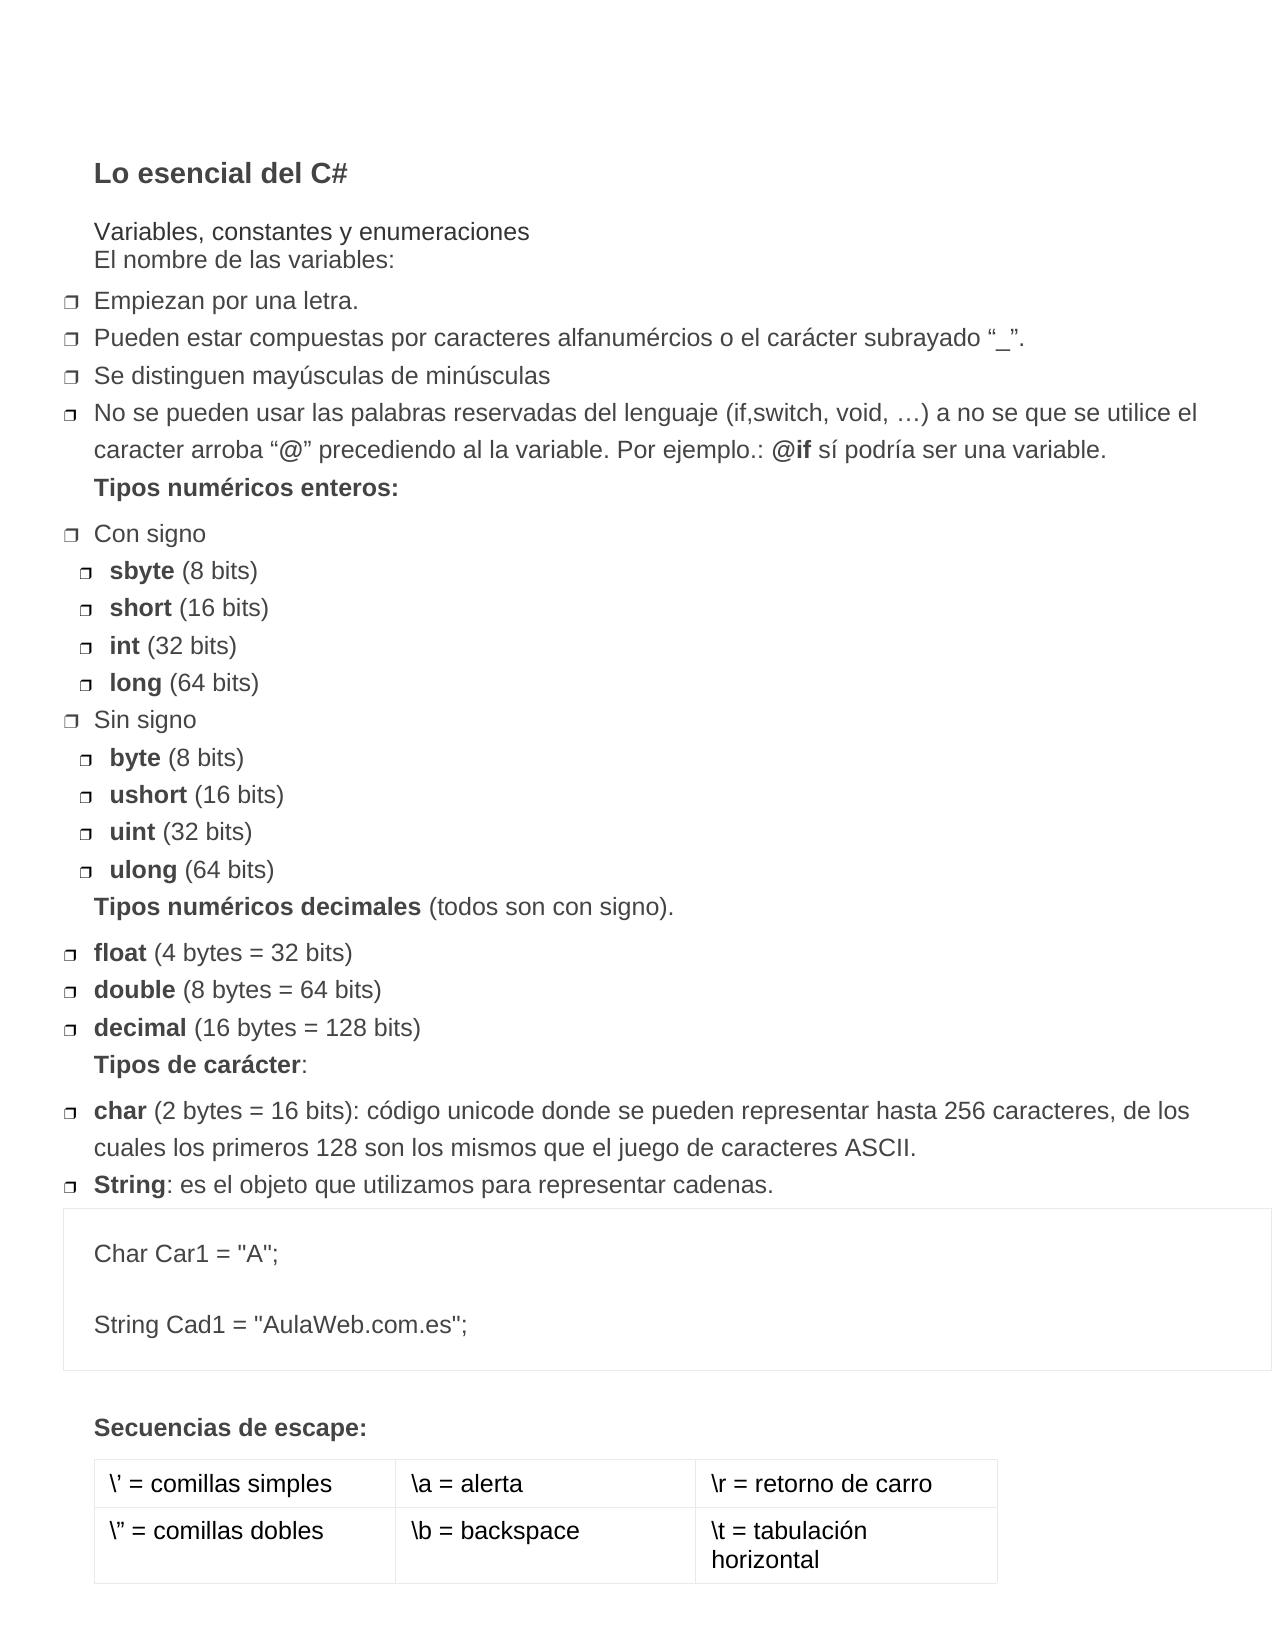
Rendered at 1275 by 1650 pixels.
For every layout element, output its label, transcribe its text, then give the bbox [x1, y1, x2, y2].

list short (16 bits) [94, 593, 1239, 622]
list No se pueden usar las palabras reservadas del lenguaje (if,switch, void, …) a no se que se utilice el caracter arroba “@” precediendo al la variable. Por ejemplo.: @if sí podría ser una variable. [94, 398, 1239, 464]
list byte (8 bits) [94, 743, 1239, 772]
table_header \a = alerta [396, 1460, 695, 1507]
text Lo esencial del C# [94, 156, 1239, 190]
list Sin signo [94, 705, 1239, 734]
list char (2 bytes = 16 bits): código unicode donde se pueden representar hasta 256 caracteres, de los cuales los primeros 128 son los mismos que el juego de caracteres ASCII. [94, 1096, 1239, 1162]
table_header \’ = comillas simples [95, 1460, 395, 1507]
table_cell \b = backspace [396, 1508, 695, 1583]
text Tipos de carácter: [94, 1050, 1239, 1078]
list sbyte (8 bits) [94, 556, 1239, 585]
table_cell \t = tabulación horizontal [696, 1508, 997, 1583]
list double (8 bytes = 64 bits) [94, 975, 1239, 1004]
text Char Car1 = "A"; [64, 1209, 1271, 1268]
table_header \r = retorno de carro [696, 1460, 997, 1507]
list ushort (16 bits) [94, 780, 1239, 809]
text El nombre de las variables: [94, 245, 1239, 274]
list Pueden estar compuestas por caracteres alfanumércios o el carácter subrayado “_”. [94, 323, 1239, 352]
table_cell \” = comillas dobles [95, 1508, 395, 1583]
list ulong (64 bits) [94, 855, 1239, 883]
list int (32 bits) [94, 631, 1239, 659]
list float (4 bytes = 32 bits) [94, 938, 1239, 967]
list Con signo [94, 519, 1239, 547]
list Empiezan por una letra. [94, 286, 1239, 314]
list String: es el objeto que utilizamos para representar cadenas. [94, 1170, 1239, 1199]
text Secuencias de escape: [94, 1413, 1239, 1442]
text Tipos numéricos decimales (todos son con signo). [94, 892, 1239, 921]
text String Cad1 = "AulaWeb.com.es"; [64, 1279, 1271, 1370]
list long (64 bits) [94, 668, 1239, 697]
list Se distinguen mayúsculas de minúsculas [94, 361, 1239, 389]
text Tipos numéricos enteros: [94, 473, 1239, 501]
list uint (32 bits) [94, 817, 1239, 846]
subtitle Variables, constantes y enumeraciones [94, 217, 1239, 245]
list decimal (16 bytes = 128 bits) [94, 1012, 1239, 1041]
